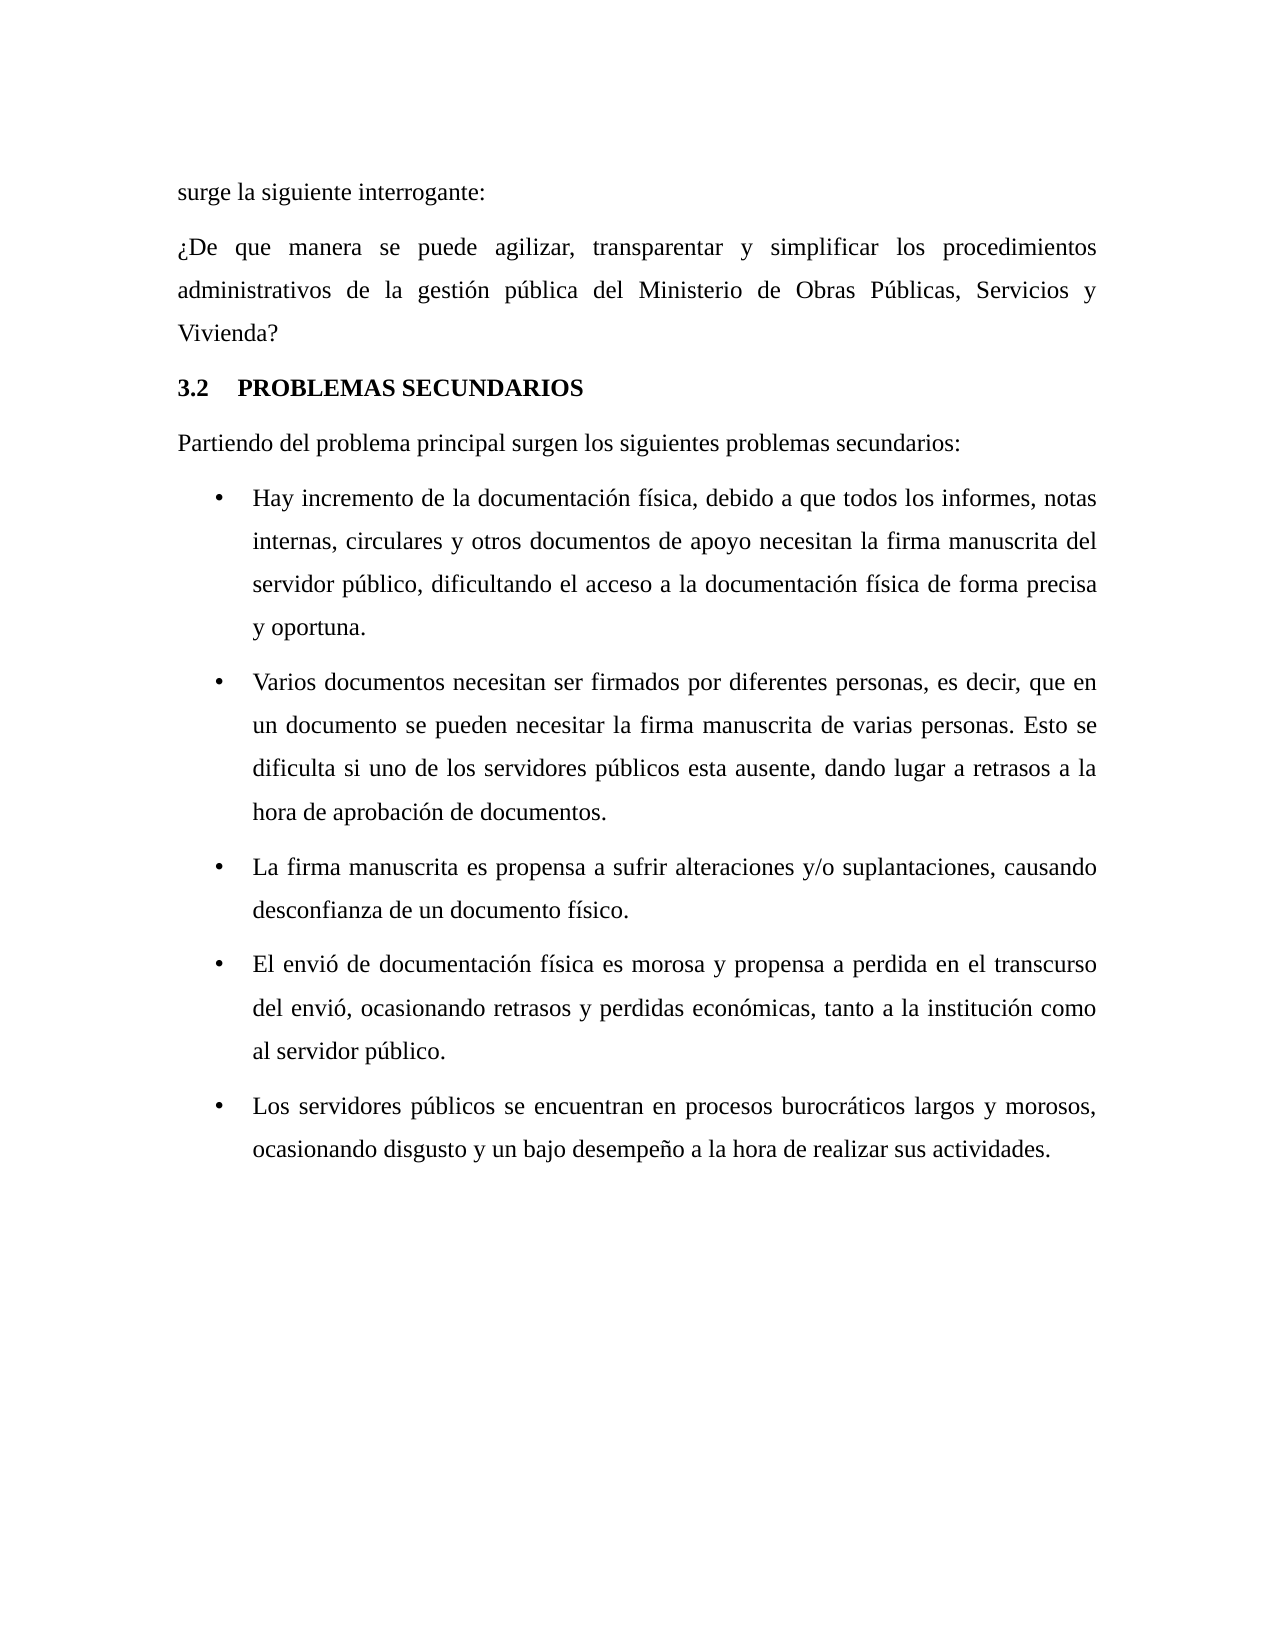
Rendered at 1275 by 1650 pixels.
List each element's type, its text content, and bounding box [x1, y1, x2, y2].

list El envió de documentación física es morosa y propensa a perdida en el transcurso del envió, ocasionando retrasos y perdidas económicas, tanto a la institución como al servidor público. [215, 949, 1098, 1064]
text surge la siguiente interrogante: [177, 177, 1098, 206]
text ¿De que manera se puede agilizar, transparentar y simplificar los procedimientos administrativos de la gestión pública del Ministerio de Obras Públicas, Servicios y Vivienda? [177, 232, 1098, 347]
list La firma manuscrita es propensa a sufrir alteraciones y/o suplantaciones, causando desconfianza de un documento físico. [215, 852, 1098, 923]
subtitle PROBLEMAS SECUNDARIOS [177, 373, 1098, 402]
list Los servidores públicos se encuentran en procesos burocráticos largos y morosos, ocasionando disgusto y un bajo desempeño a la hora de realizar sus actividades. [215, 1091, 1098, 1163]
list Varios documentos necesitan ser firmados por diferentes personas, es decir, que en un documento se pueden necesitar la firma manuscrita de varias personas. Esto se dificulta si uno de los servidores públicos esta ausente, dando lugar a retrasos a la hora de aprobación de documentos. [215, 667, 1098, 825]
list Hay incremento de la documentación física, debido a que todos los informes, notas internas, circulares y otros documentos de apoyo necesitan la firma manuscrita del servidor público, dificultando el acceso a la documentación física de forma precisa y oportuna. [215, 483, 1098, 641]
text Partiendo del problema principal surgen los siguientes problemas secundarios: [177, 428, 1098, 457]
